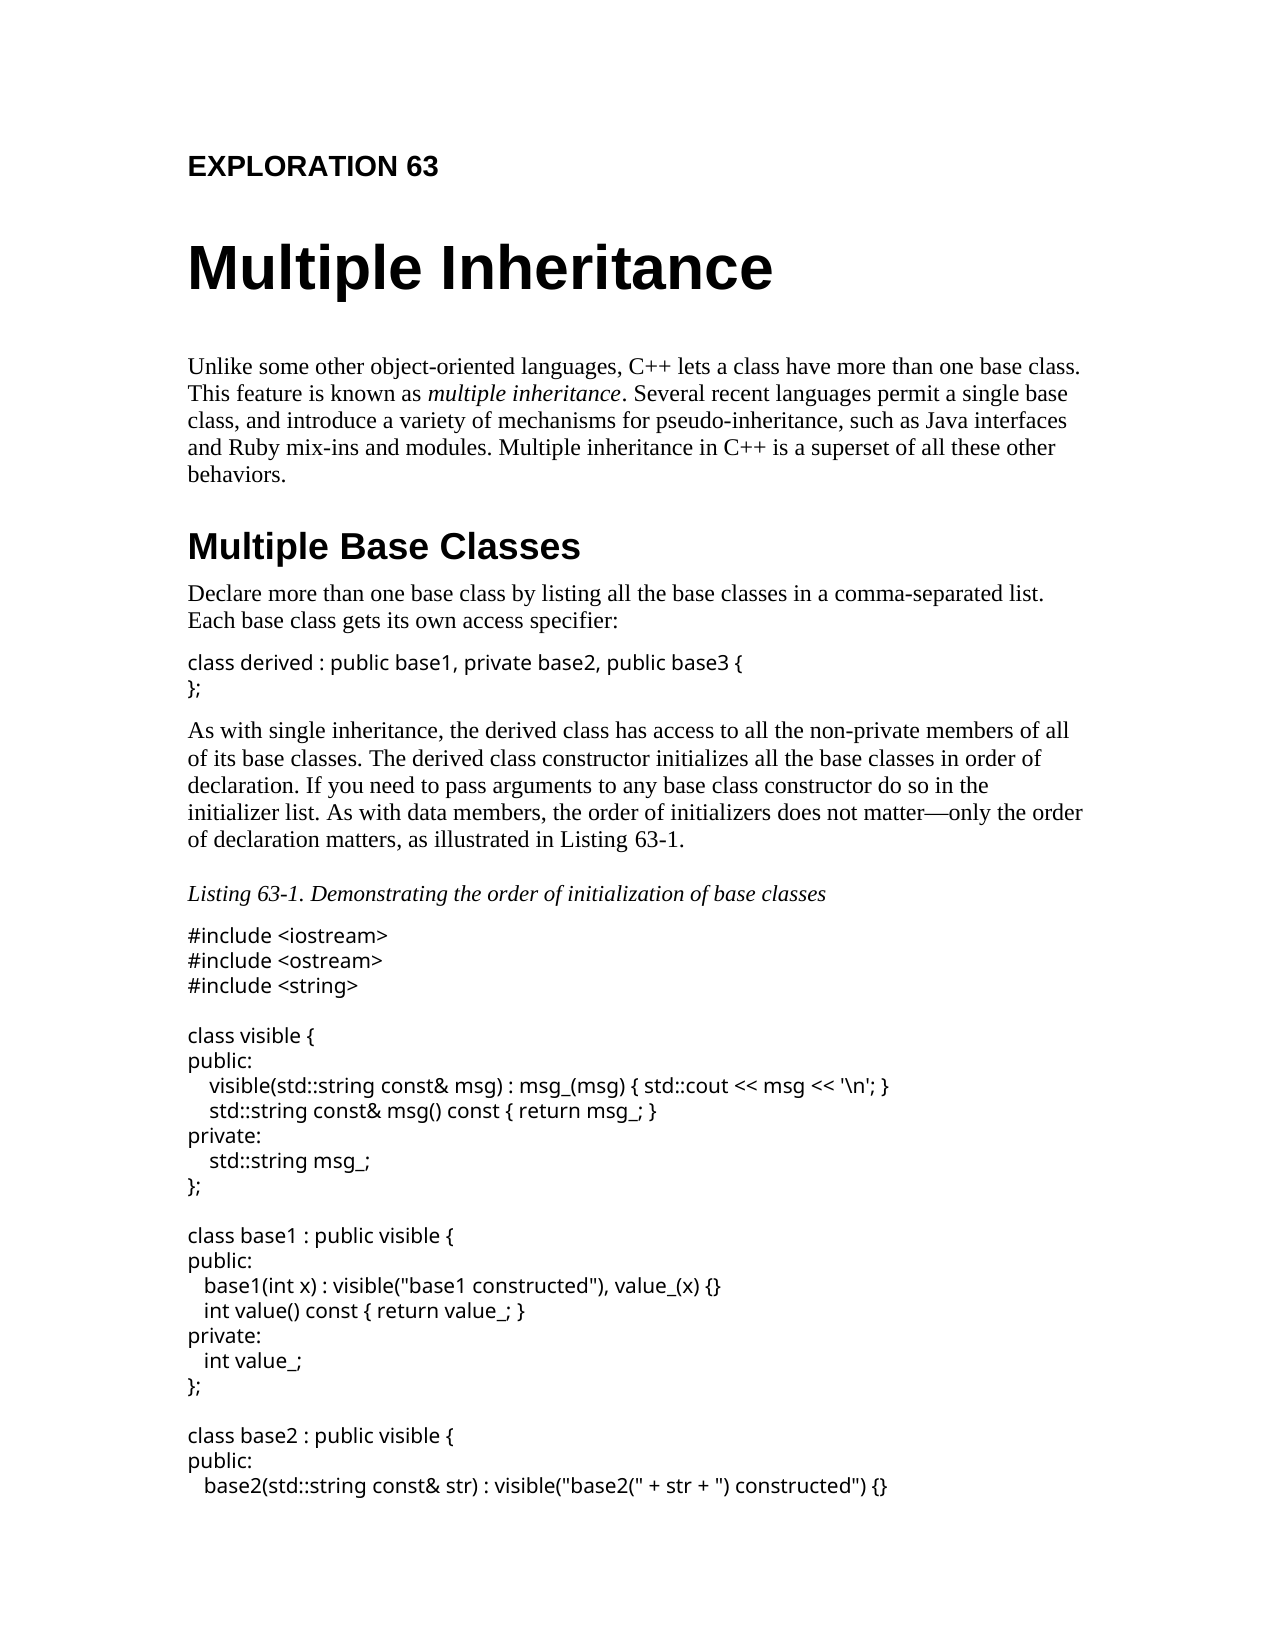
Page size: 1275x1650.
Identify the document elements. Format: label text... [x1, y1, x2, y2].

title Multiple Inheritance [187, 233, 1087, 302]
text visible(std::string const& msg) : msg_(msg) { std::cout << msg << '\n'; } [187, 1073, 1072, 1098]
text Exploration 63 [187, 150, 1087, 183]
text base2(std::string const& str) : visible("base2(" + str + ") constructed") {} [187, 1473, 1072, 1498]
text }; [187, 1373, 1072, 1398]
text Declare more than one base class by listing all the base classes in a comma-separated list. Each base class gets its own access specifier: [187, 580, 1087, 634]
text class base1 : public visible { [187, 1223, 1072, 1248]
text std::string msg_; [187, 1148, 1072, 1173]
text base1(int x) : visible("base1 constructed"), value_(x) {} [187, 1273, 1072, 1298]
subtitle Multiple Base Classes [187, 525, 1087, 567]
text As with single inheritance, the derived class has access to all the non-private members of all of its base classes. The derived class constructor initializes all the base classes in order of declaration. If you need to pass arguments to any base class constructor do so in the initializer list. As with data members, the order of initializers does not matter—only the order of declaration matters, as illustrated in Listing 63-1. [187, 717, 1087, 853]
text #include <ostream> [187, 948, 1072, 973]
text public: [187, 1048, 1072, 1073]
text }; [187, 1173, 1072, 1198]
text public: [187, 1248, 1072, 1273]
text #include <string> [187, 973, 1072, 998]
text private: [187, 1323, 1072, 1348]
text private: [187, 1123, 1072, 1148]
text class derived : public base1, private base2, public base3 { [187, 651, 1072, 676]
text Unlike some other object-oriented languages, C++ lets a class have more than one base class. This feature is known as multiple inheritance. Several recent languages permit a single base class, and introduce a variety of mechanisms for pseudo-inheritance, such as Java interfaces and Ruby mix-ins and modules. Multiple inheritance in C++ is a superset of all these other behaviors. [187, 352, 1087, 488]
text public: [187, 1448, 1072, 1473]
text std::string const& msg() const { return msg_; } [187, 1098, 1072, 1123]
text class visible { [187, 1023, 1072, 1048]
text #include <iostream> [187, 923, 1072, 948]
text Listing 63-1. Demonstrating the order of initialization of base classes [187, 878, 1087, 907]
text class base2 : public visible { [187, 1423, 1072, 1448]
text int value() const { return value_; } [187, 1298, 1072, 1323]
text }; [187, 676, 1072, 701]
text int value_; [187, 1348, 1072, 1373]
